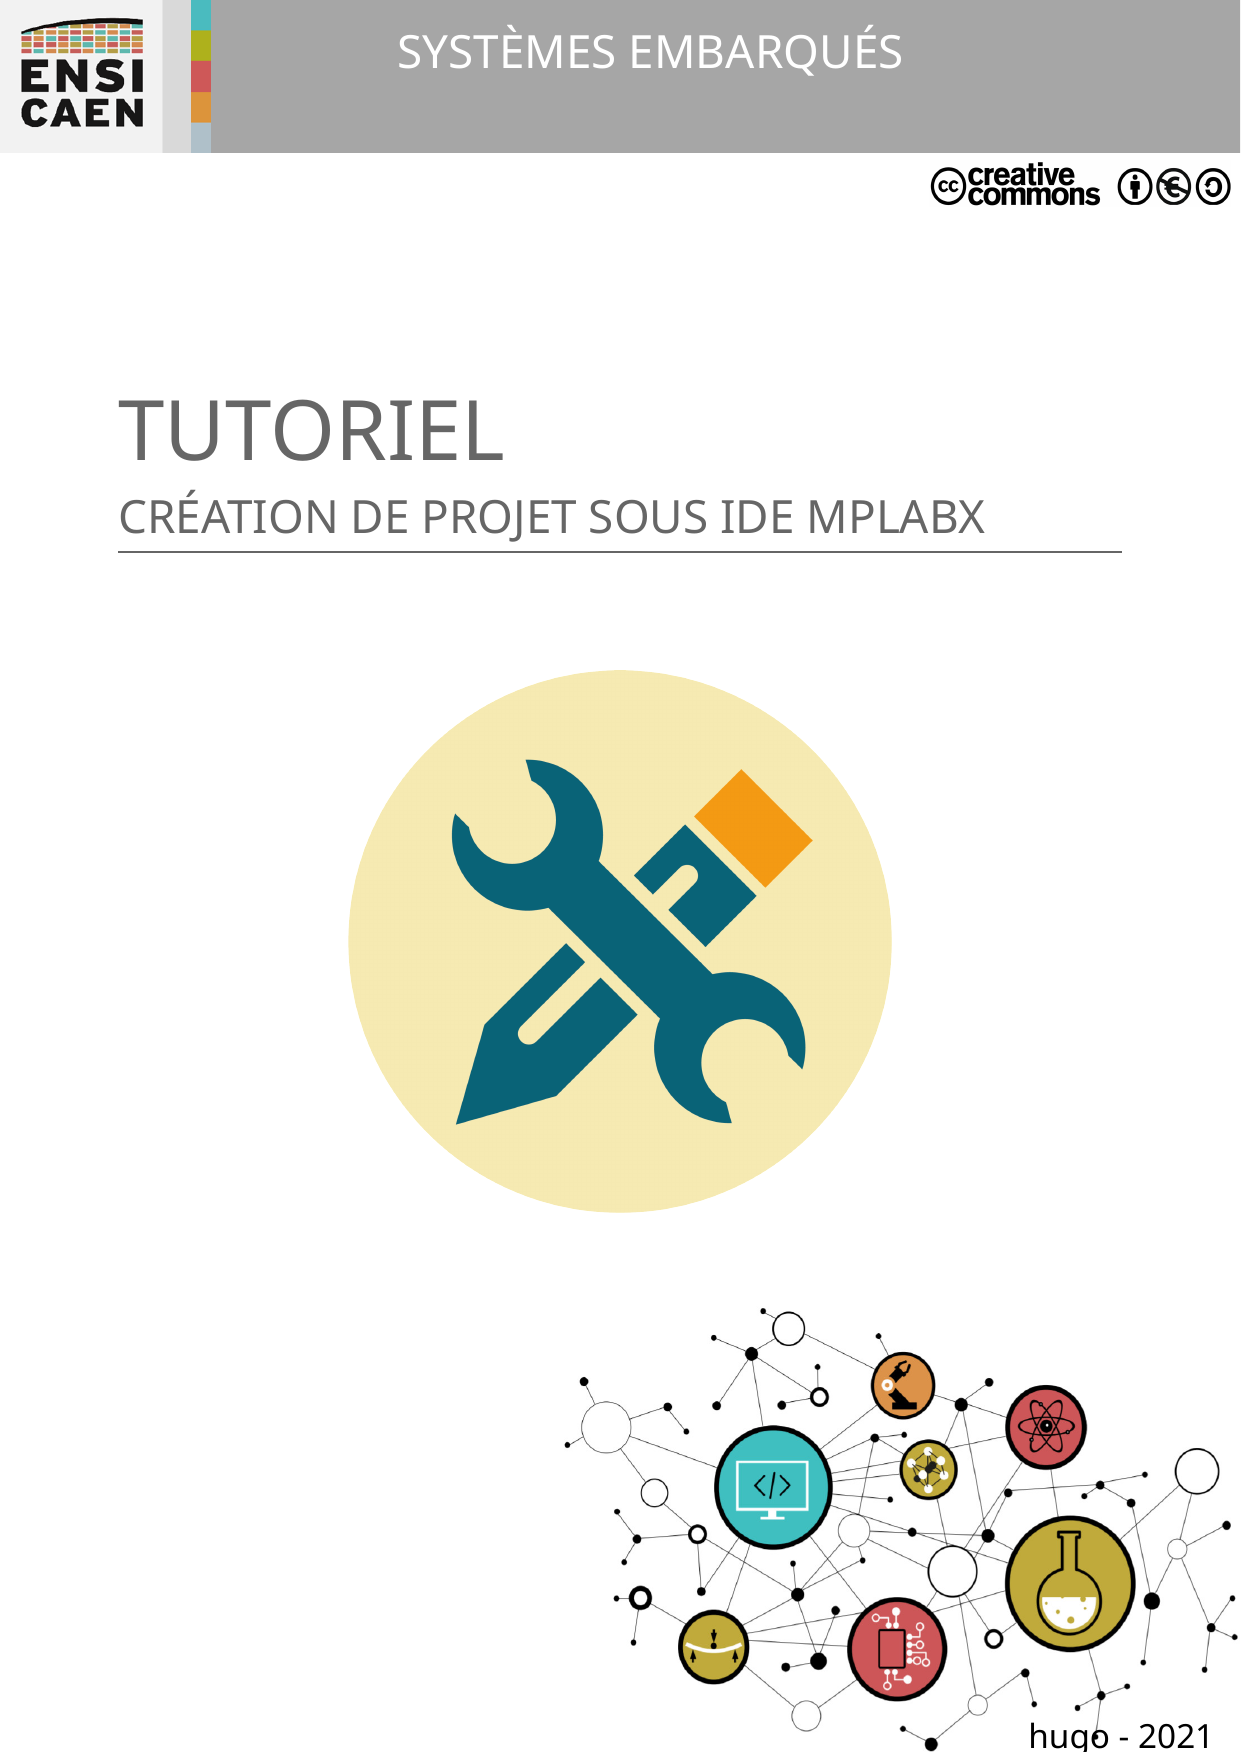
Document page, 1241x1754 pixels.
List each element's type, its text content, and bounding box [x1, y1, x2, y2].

picture [559, 1306, 1241, 1754]
picture [0, 0, 1241, 153]
text CRÉATION DE PROJET SOUS IDE MPLABX [118, 485, 1122, 547]
picture [348, 670, 892, 1213]
text TUTORIEL [118, 371, 1122, 485]
